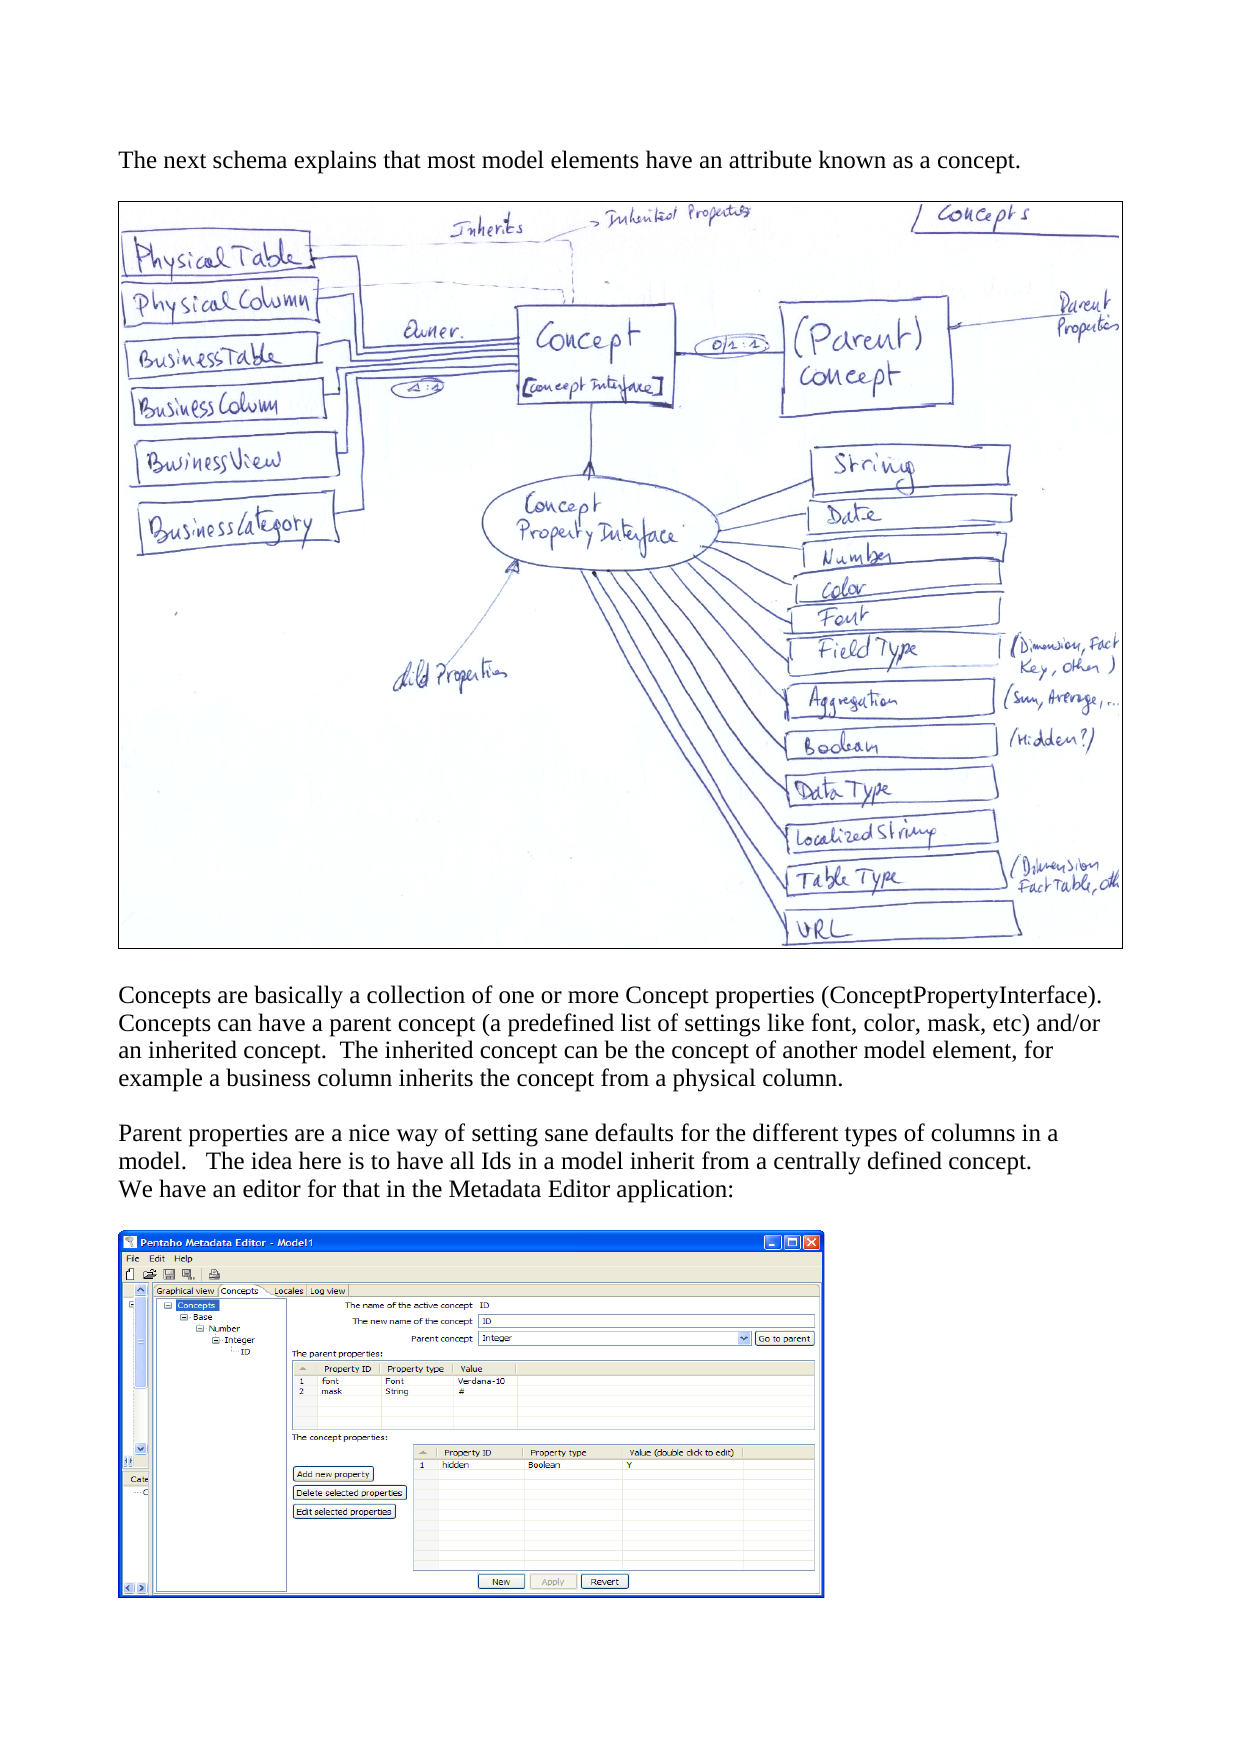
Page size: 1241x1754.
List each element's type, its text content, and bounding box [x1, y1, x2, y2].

picture [118, 1230, 825, 1598]
text Concepts are basically a collection of one or more Concept properties (ConceptPropertyInterface). [118, 981, 1122, 1009]
text We have an editor for that in the Metadata Editor application: [118, 1175, 1122, 1203]
text The next schema explains that most model elements have an attribute known as a concept. [118, 146, 1122, 173]
text Concepts can have a parent concept (a predefined list of settings like font, color, mask, etc) and/or an inherited concept. The inherited concept can be the concept of another model element, for example a business column inherits the concept from a physical column. [118, 1009, 1122, 1092]
text Parent properties are a nice way of setting sane defaults for the different types of columns in a model. The idea here is to have all Ids in a model inherit from a centrally defined concept. [118, 1119, 1122, 1175]
